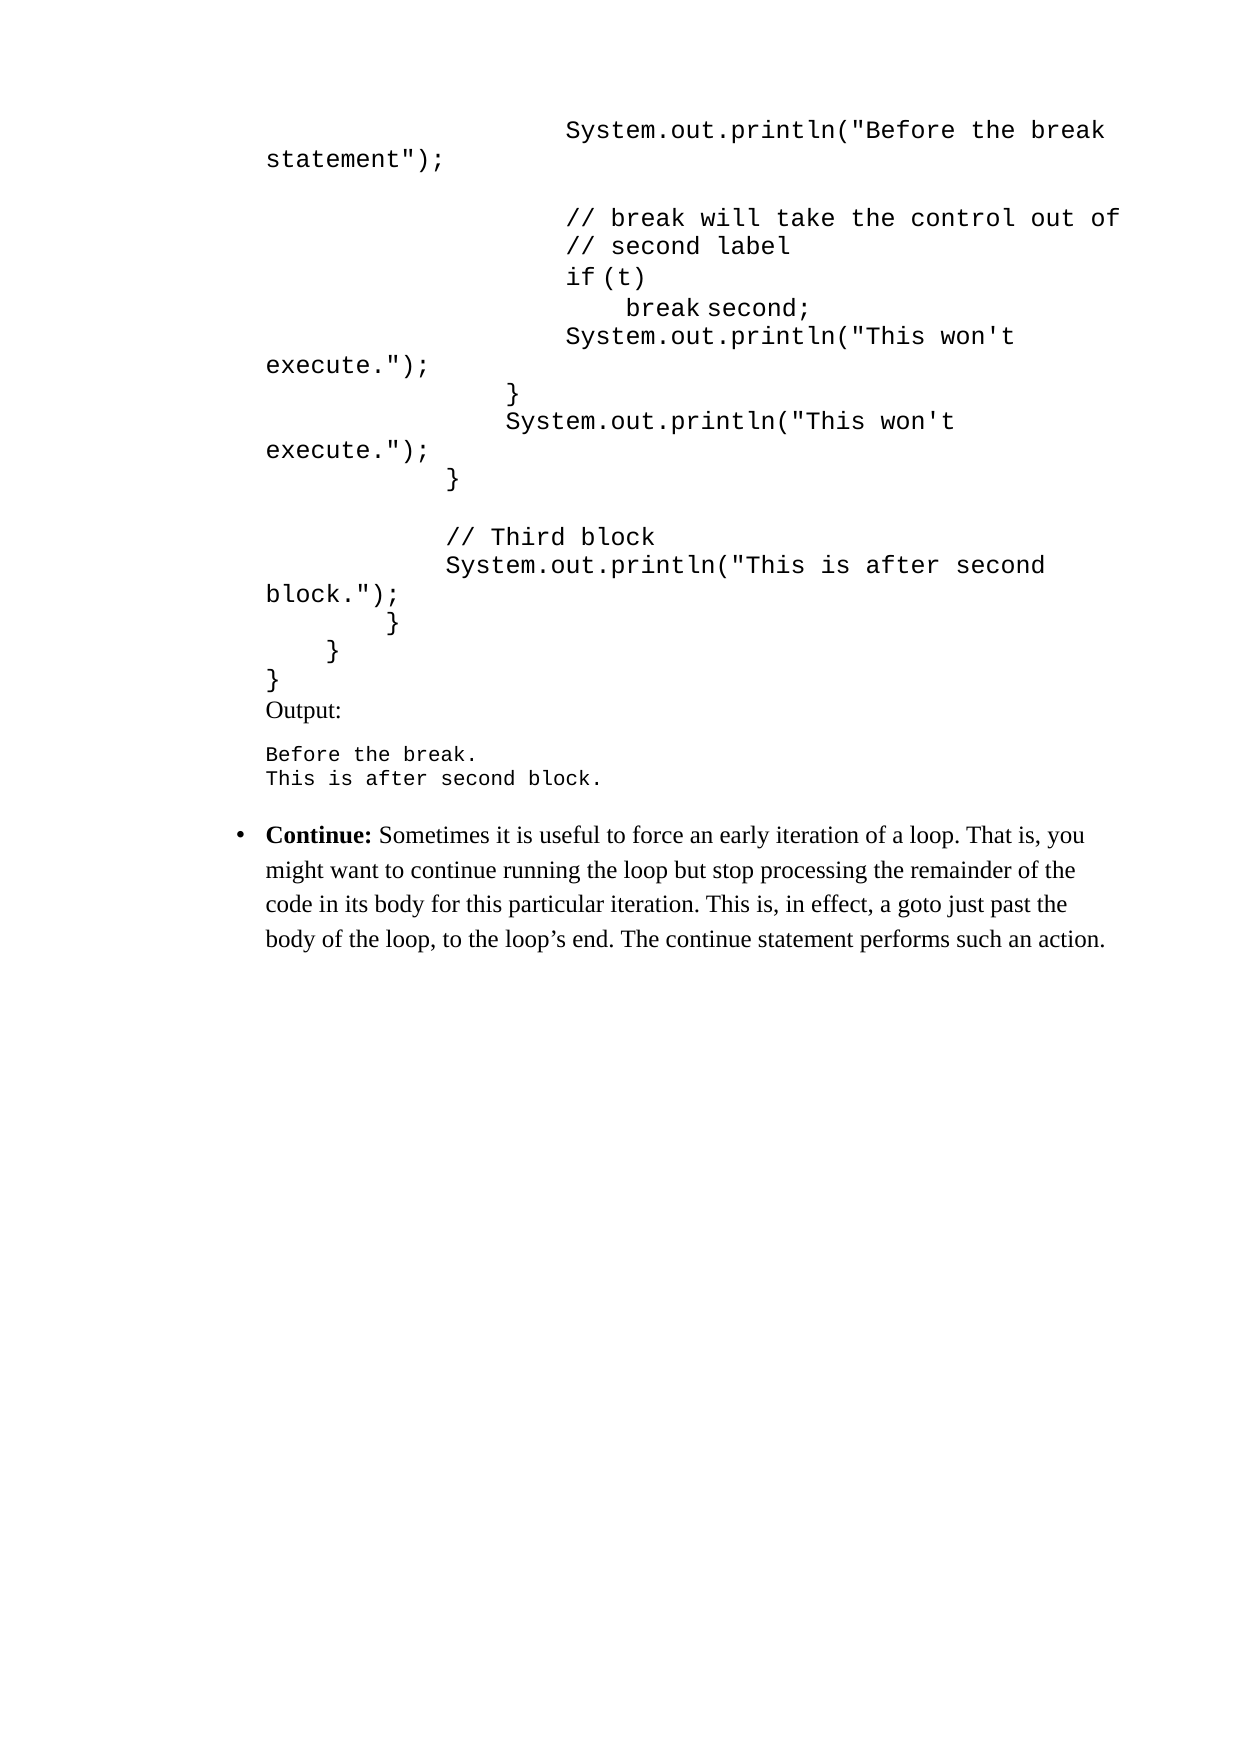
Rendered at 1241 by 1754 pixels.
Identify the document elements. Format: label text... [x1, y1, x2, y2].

list Before the break. [236, 744, 1122, 767]
table_header System.out.println("Before the break statement"); // break will take the control out of // second label if (t) break second; System.out.println("This won't execute."); } System.out.println("This won't execute."); } // Third block System.out.println("This is after second block."); } } } [265, 118, 1122, 695]
list Continue: Sometimes it is useful to force an early iteration of a loop. That is, you might want to continue running the loop but stop processing the remainder of the code in its body for this particular iteration. This is, in effect, a goto just past the body of the loop, to the loop’s end. The continue statement performs such an action. [236, 821, 1122, 953]
list This is after second block. [236, 767, 1122, 791]
list Output: [236, 695, 1122, 723]
